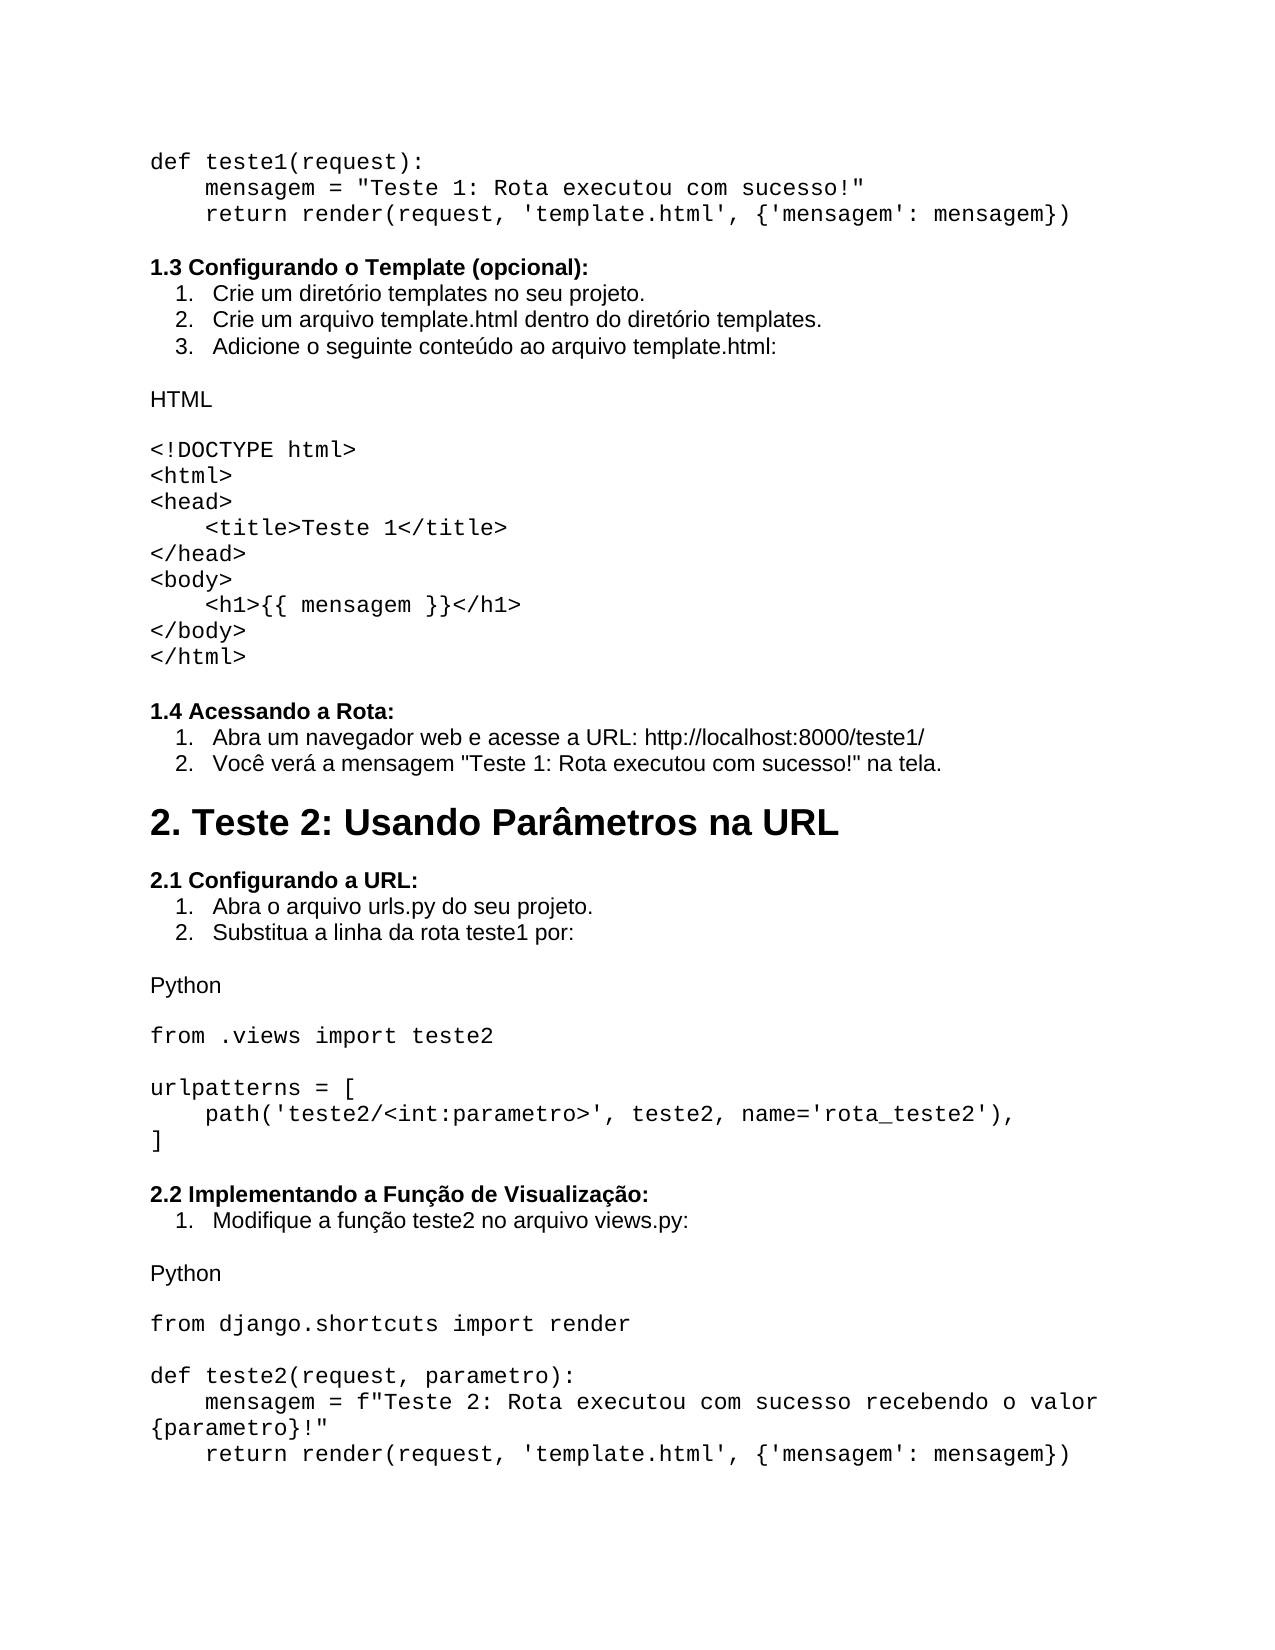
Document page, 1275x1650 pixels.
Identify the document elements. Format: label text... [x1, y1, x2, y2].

text 2.1 Configurando a URL: [150, 867, 1125, 893]
text from .views import teste2 urlpatterns = [ path('teste2/<int:parametro>', teste2, name='rota_teste2'), ] [150, 1025, 1125, 1181]
text def teste1(request): mensagem = "Teste 1: Rota executou com sucesso!" return render(request, 'template.html', {'mensagem': mensagem}) [150, 150, 1125, 254]
subtitle 2. Teste 2: Usando Parâmetros na URL [150, 800, 1125, 843]
list Crie um arquivo template.html dentro do diretório templates. [175, 306, 1125, 333]
text 2.2 Implementando a Função de Visualização: [150, 1181, 1125, 1207]
text Python [150, 1260, 1125, 1286]
text from django.shortcuts import render def teste2(request, parametro): mensagem = f"Teste 2: Rota executou com sucesso recebendo o valor {parametro}!" return render(request, 'template.html', {'mensagem': mensagem}) [150, 1313, 1125, 1494]
list Abra o arquivo urls.py do seu projeto. [175, 893, 1125, 919]
list Abra um navegador web e acesse a URL: http://localhost:8000/teste1/ [175, 724, 1125, 750]
list Você verá a mensagem "Teste 1: Rota executou com sucesso!" na tela. [175, 750, 1125, 777]
list Adicione o seguinte conteúdo ao arquivo template.html: [175, 333, 1125, 359]
list Crie um diretório templates no seu projeto. [175, 280, 1125, 306]
text 1.4 Acessando a Rota: [150, 698, 1125, 724]
text HTML [150, 386, 1125, 412]
text Python [150, 972, 1125, 998]
text <!DOCTYPE html> <html> <head> <title>Teste 1</title> </head> <body> <h1>{{ mensagem }}</h1> </body> </html> [150, 438, 1125, 698]
list Substitua a linha da rota teste1 por: [175, 919, 1125, 946]
list Modifique a função teste2 no arquivo views.py: [175, 1207, 1125, 1233]
text 1.3 Configurando o Template (opcional): [150, 254, 1125, 280]
